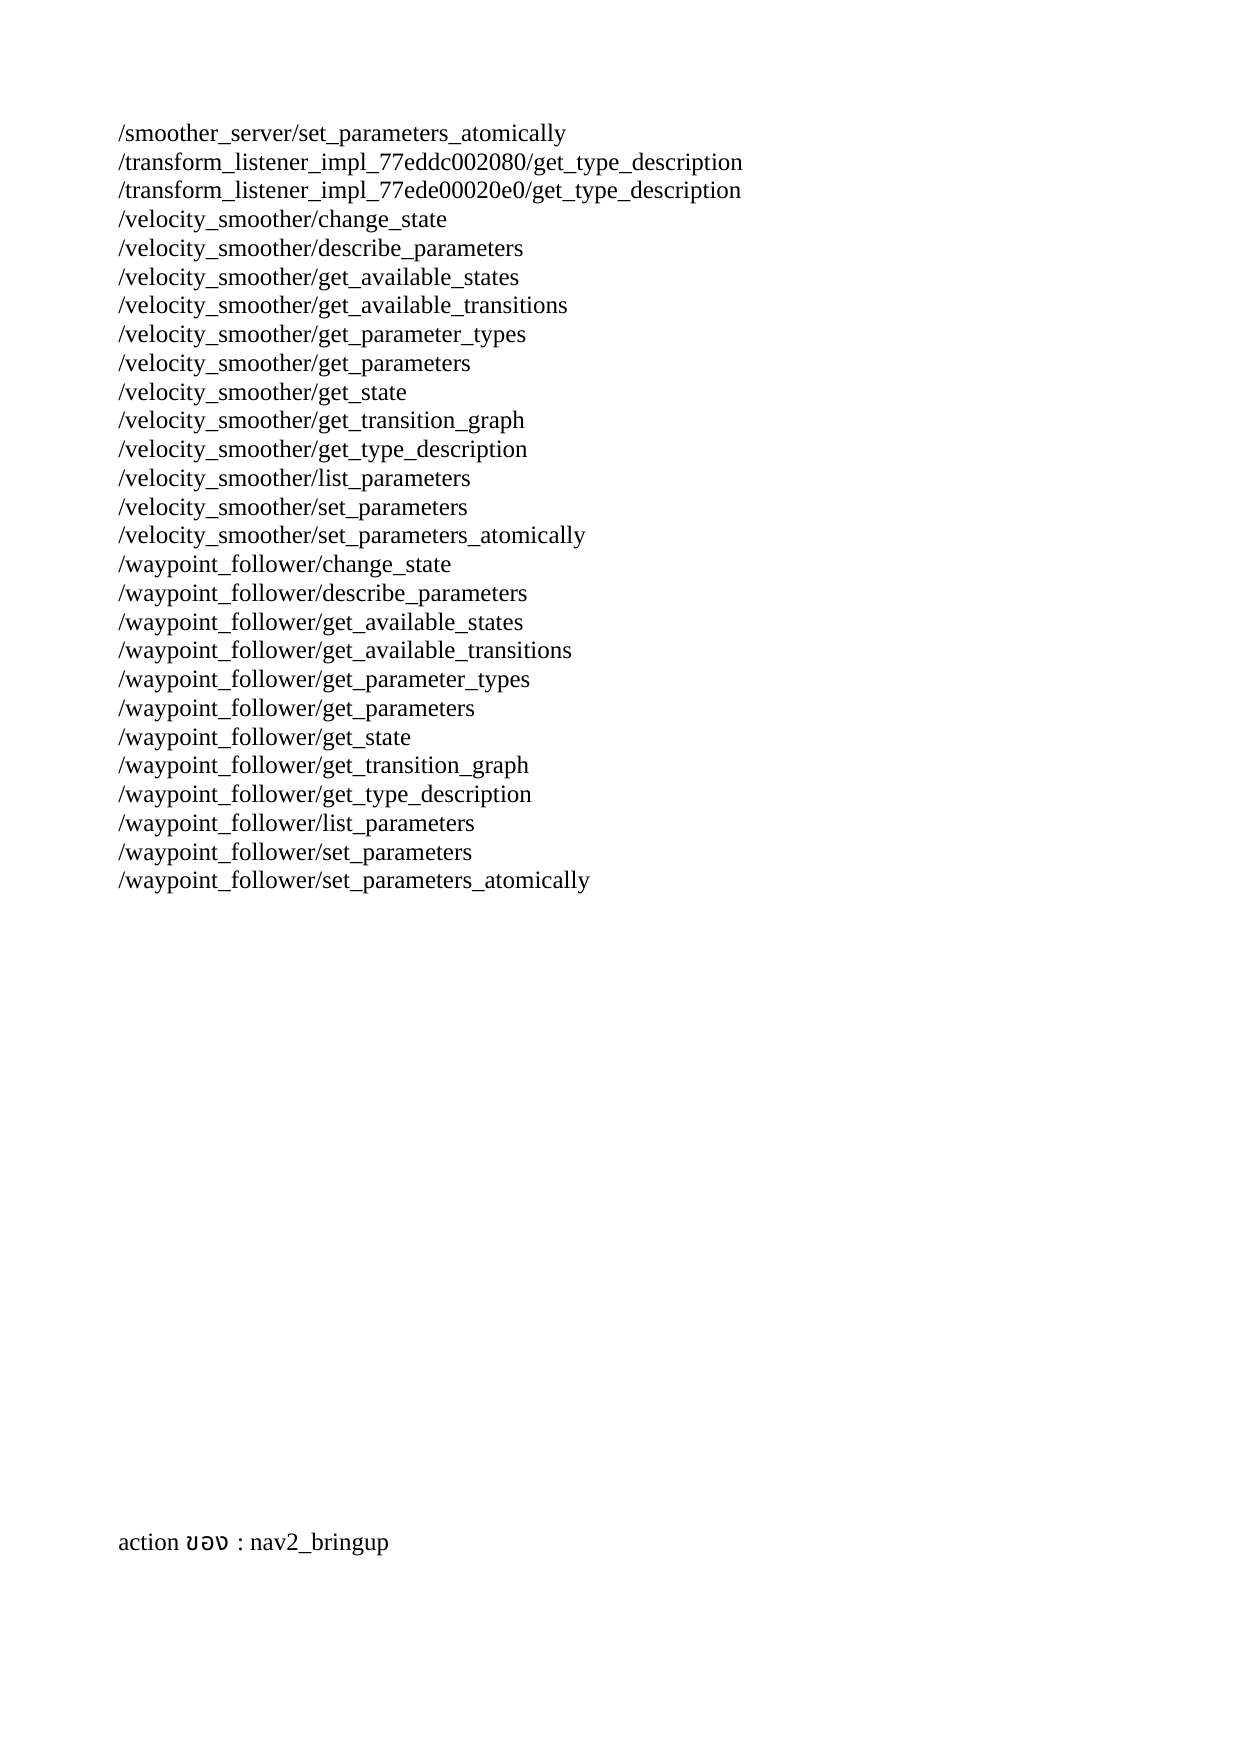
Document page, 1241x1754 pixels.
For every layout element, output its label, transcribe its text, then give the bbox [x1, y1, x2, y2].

text /velocity_smoother/describe_parameters [118, 233, 1122, 262]
text /waypoint_follower/get_transition_graph [118, 751, 1122, 779]
text /waypoint_follower/describe_parameters [118, 578, 1122, 607]
text /waypoint_follower/set_parameters_atomically [118, 866, 1122, 894]
text /velocity_smoother/set_parameters [118, 492, 1122, 521]
text /velocity_smoother/get_transition_graph [118, 406, 1122, 434]
text /transform_listener_impl_77eddc002080/get_type_description [118, 147, 1122, 176]
text /velocity_smoother/get_state [118, 377, 1122, 406]
text /smoother_server/set_parameters_atomically [118, 118, 1122, 147]
text /velocity_smoother/get_available_transitions [118, 291, 1122, 319]
text /waypoint_follower/get_parameter_types [118, 664, 1122, 693]
text /velocity_smoother/get_parameters [118, 348, 1122, 377]
text /waypoint_follower/list_parameters [118, 808, 1122, 837]
text /waypoint_follower/get_parameters [118, 693, 1122, 722]
text /waypoint_follower/get_state [118, 722, 1122, 751]
text /waypoint_follower/change_state [118, 549, 1122, 578]
text /velocity_smoother/list_parameters [118, 463, 1122, 492]
text /waypoint_follower/get_type_description [118, 779, 1122, 808]
text /velocity_smoother/set_parameters_atomically [118, 521, 1122, 549]
text /velocity_smoother/get_type_description [118, 434, 1122, 463]
text /velocity_smoother/get_available_states [118, 262, 1122, 291]
text /waypoint_follower/get_available_transitions [118, 636, 1122, 664]
text /transform_listener_impl_77ede00020e0/get_type_description [118, 176, 1122, 204]
text /velocity_smoother/get_parameter_types [118, 319, 1122, 348]
text /velocity_smoother/change_state [118, 204, 1122, 233]
text /waypoint_follower/get_available_states [118, 607, 1122, 636]
text /waypoint_follower/set_parameters [118, 837, 1122, 866]
text action ของ : nav2_bringup [118, 1527, 1122, 1560]
